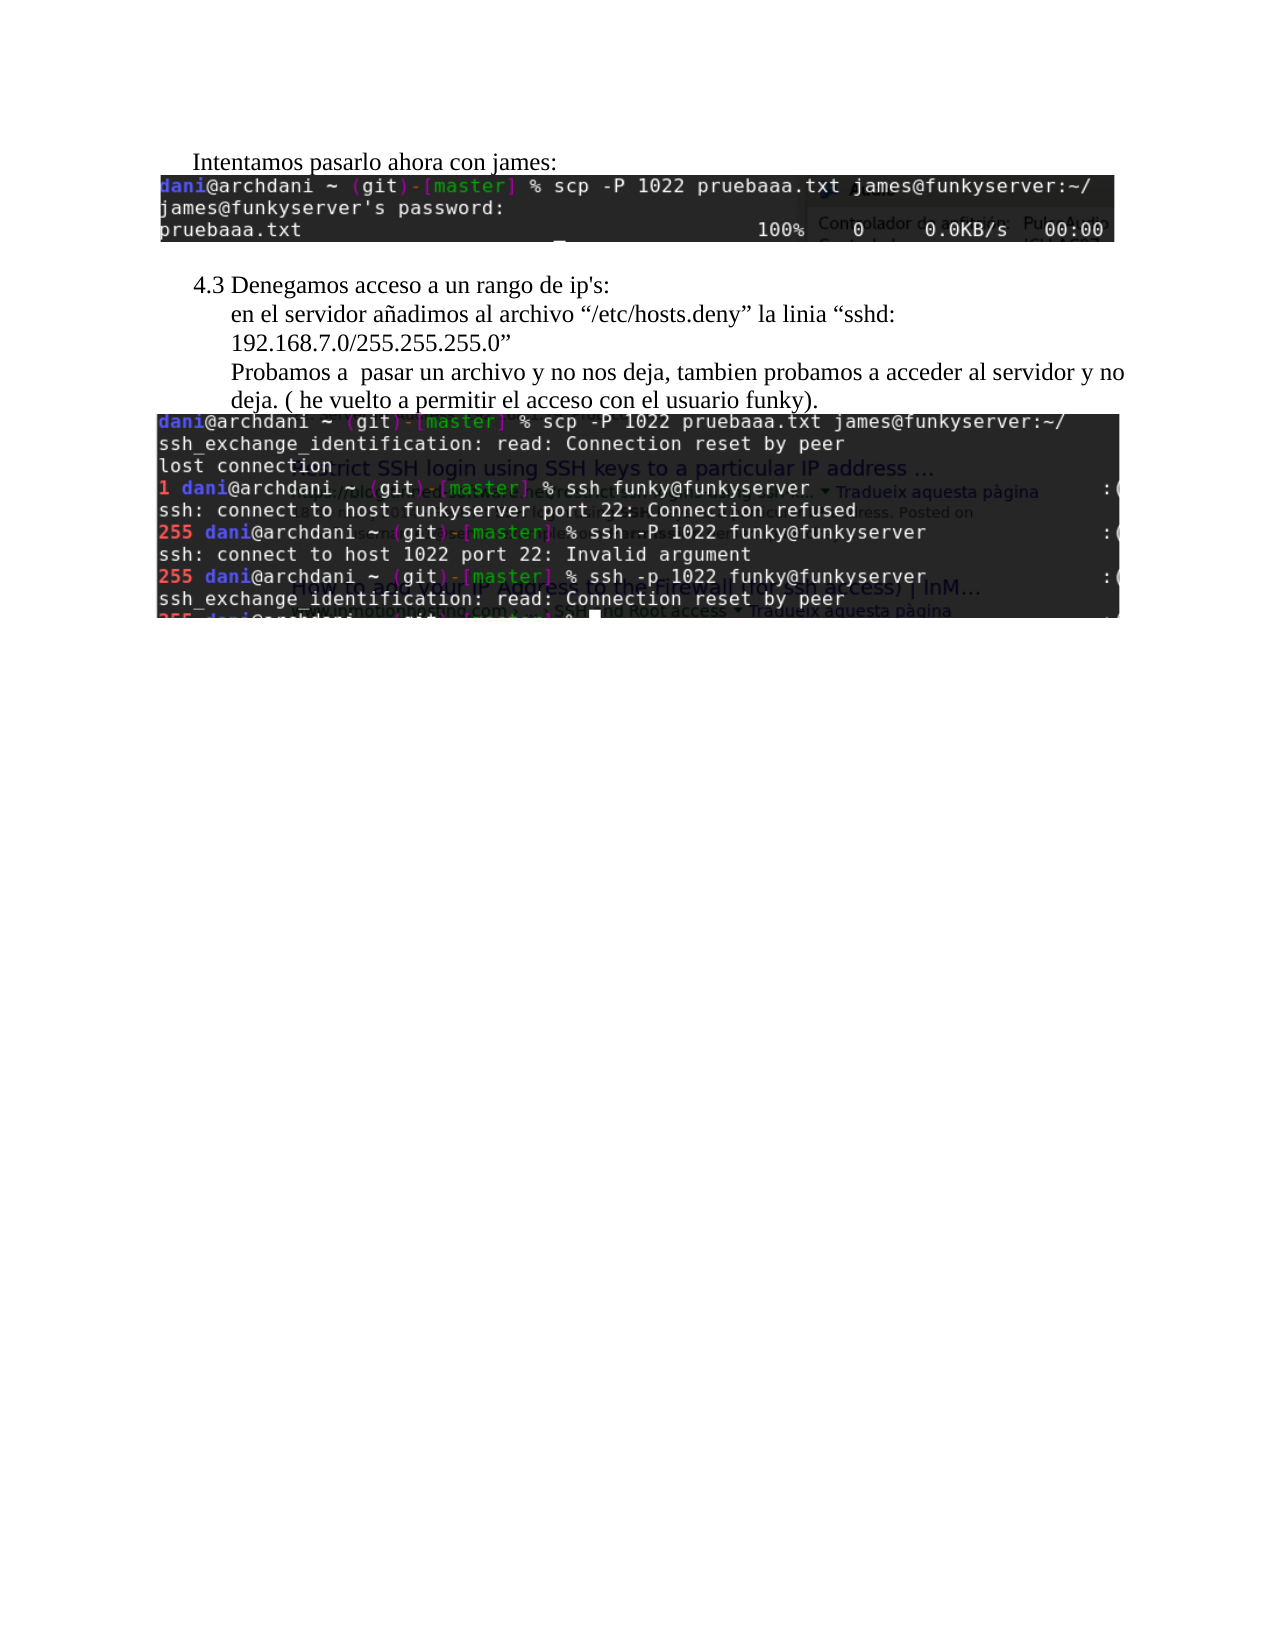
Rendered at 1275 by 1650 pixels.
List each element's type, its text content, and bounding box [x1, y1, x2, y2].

picture [155, 414, 1120, 618]
list Denegamos acceso a un rango de ip's: [193, 271, 1157, 299]
picture [160, 175, 1115, 242]
list Probamos a pasar un archivo y no nos deja, tambien probamos a acceder al servidor y no deja. ( he vuelto a permitir el acceso con el usuario funky). [193, 357, 1157, 414]
text Intentamos pasarlo ahora con james: [118, 147, 1157, 176]
list en el servidor añadimos al archivo “/etc/hosts.deny” la linia “sshd: 192.168.7.0/255.255.255.0” [193, 299, 1157, 357]
